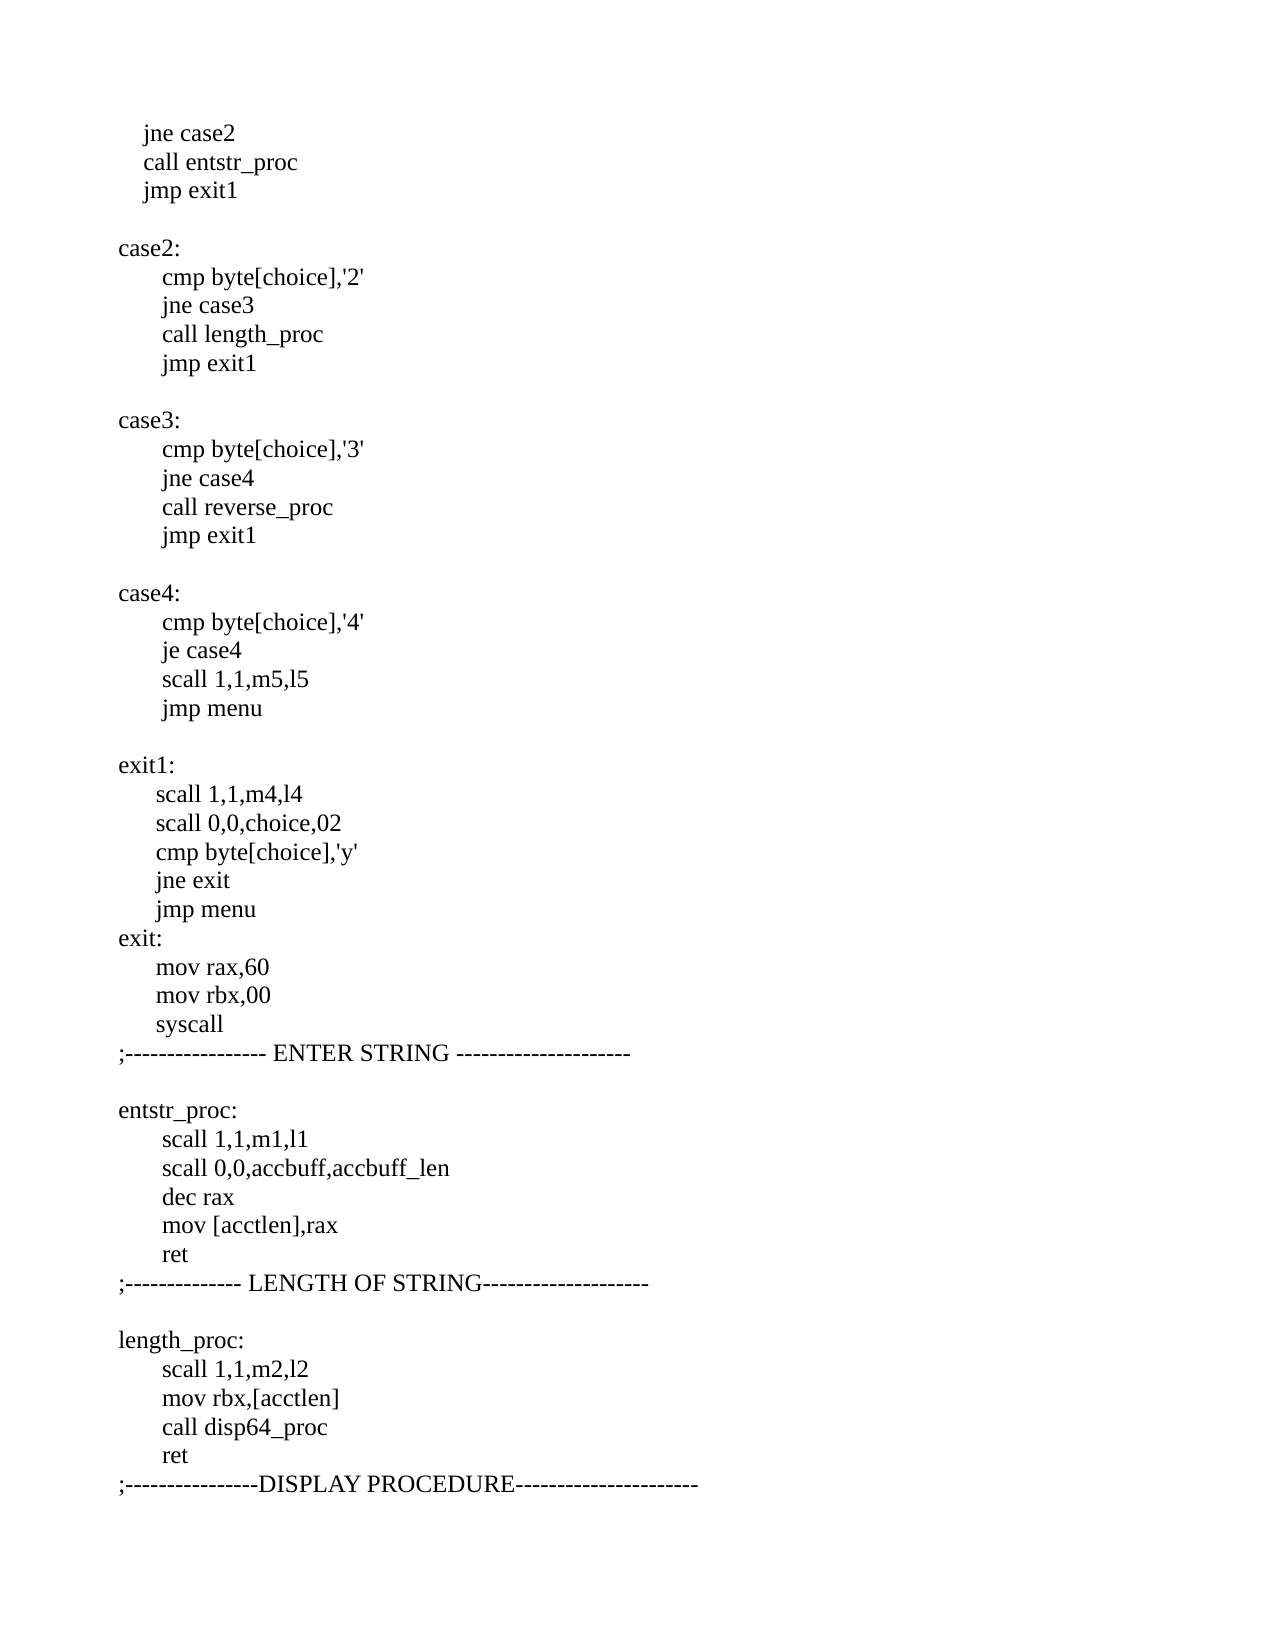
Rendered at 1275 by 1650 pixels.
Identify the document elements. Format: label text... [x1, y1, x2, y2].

text mov rax,60 [118, 952, 1157, 981]
text scall 0,0,accbuff,accbuff_len [118, 1153, 1157, 1182]
text jmp menu [118, 894, 1157, 923]
text jne exit [118, 866, 1157, 894]
text call disp64_proc [118, 1412, 1157, 1441]
text case2: [118, 233, 1157, 262]
text je case4 [118, 636, 1157, 664]
text scall 1,1,m5,l5 [118, 664, 1157, 693]
text scall 1,1,m1,l1 [118, 1124, 1157, 1153]
text case3: [118, 406, 1157, 434]
text cmp byte[choice],'2' [118, 262, 1157, 291]
text jne case3 [118, 291, 1157, 319]
text exit1: [118, 751, 1157, 779]
text jmp exit1 [118, 348, 1157, 377]
text mov [acctlen],rax [118, 1211, 1157, 1239]
text scall 1,1,m4,l4 [118, 779, 1157, 808]
text ret [118, 1441, 1157, 1469]
text call entstr_proc [118, 147, 1157, 176]
text scall 1,1,m2,l2 [118, 1354, 1157, 1383]
text cmp byte[choice],'y' [118, 837, 1157, 866]
text call length_proc [118, 319, 1157, 348]
text ret [118, 1239, 1157, 1268]
text jmp exit1 [118, 521, 1157, 549]
text jmp menu [118, 693, 1157, 722]
text syscall [118, 1009, 1157, 1038]
text cmp byte[choice],'4' [118, 607, 1157, 636]
text scall 0,0,choice,02 [118, 808, 1157, 837]
text mov rbx,[acctlen] [118, 1383, 1157, 1412]
text exit: [118, 923, 1157, 952]
text entstr_proc: [118, 1096, 1157, 1124]
text jmp exit1 [118, 176, 1157, 204]
text ;-------------- LENGTH OF STRING-------------------- [118, 1268, 1157, 1297]
text call reverse_proc [118, 492, 1157, 521]
text ;----------------DISPLAY PROCEDURE---------------------- [118, 1469, 1157, 1498]
text ;----------------- ENTER STRING --------------------- [118, 1038, 1157, 1067]
text cmp byte[choice],'3' [118, 434, 1157, 463]
text mov rbx,00 [118, 981, 1157, 1009]
text length_proc: [118, 1326, 1157, 1354]
text dec rax [118, 1182, 1157, 1211]
text jne case2 [118, 118, 1157, 147]
text jne case4 [118, 463, 1157, 492]
text case4: [118, 578, 1157, 607]
